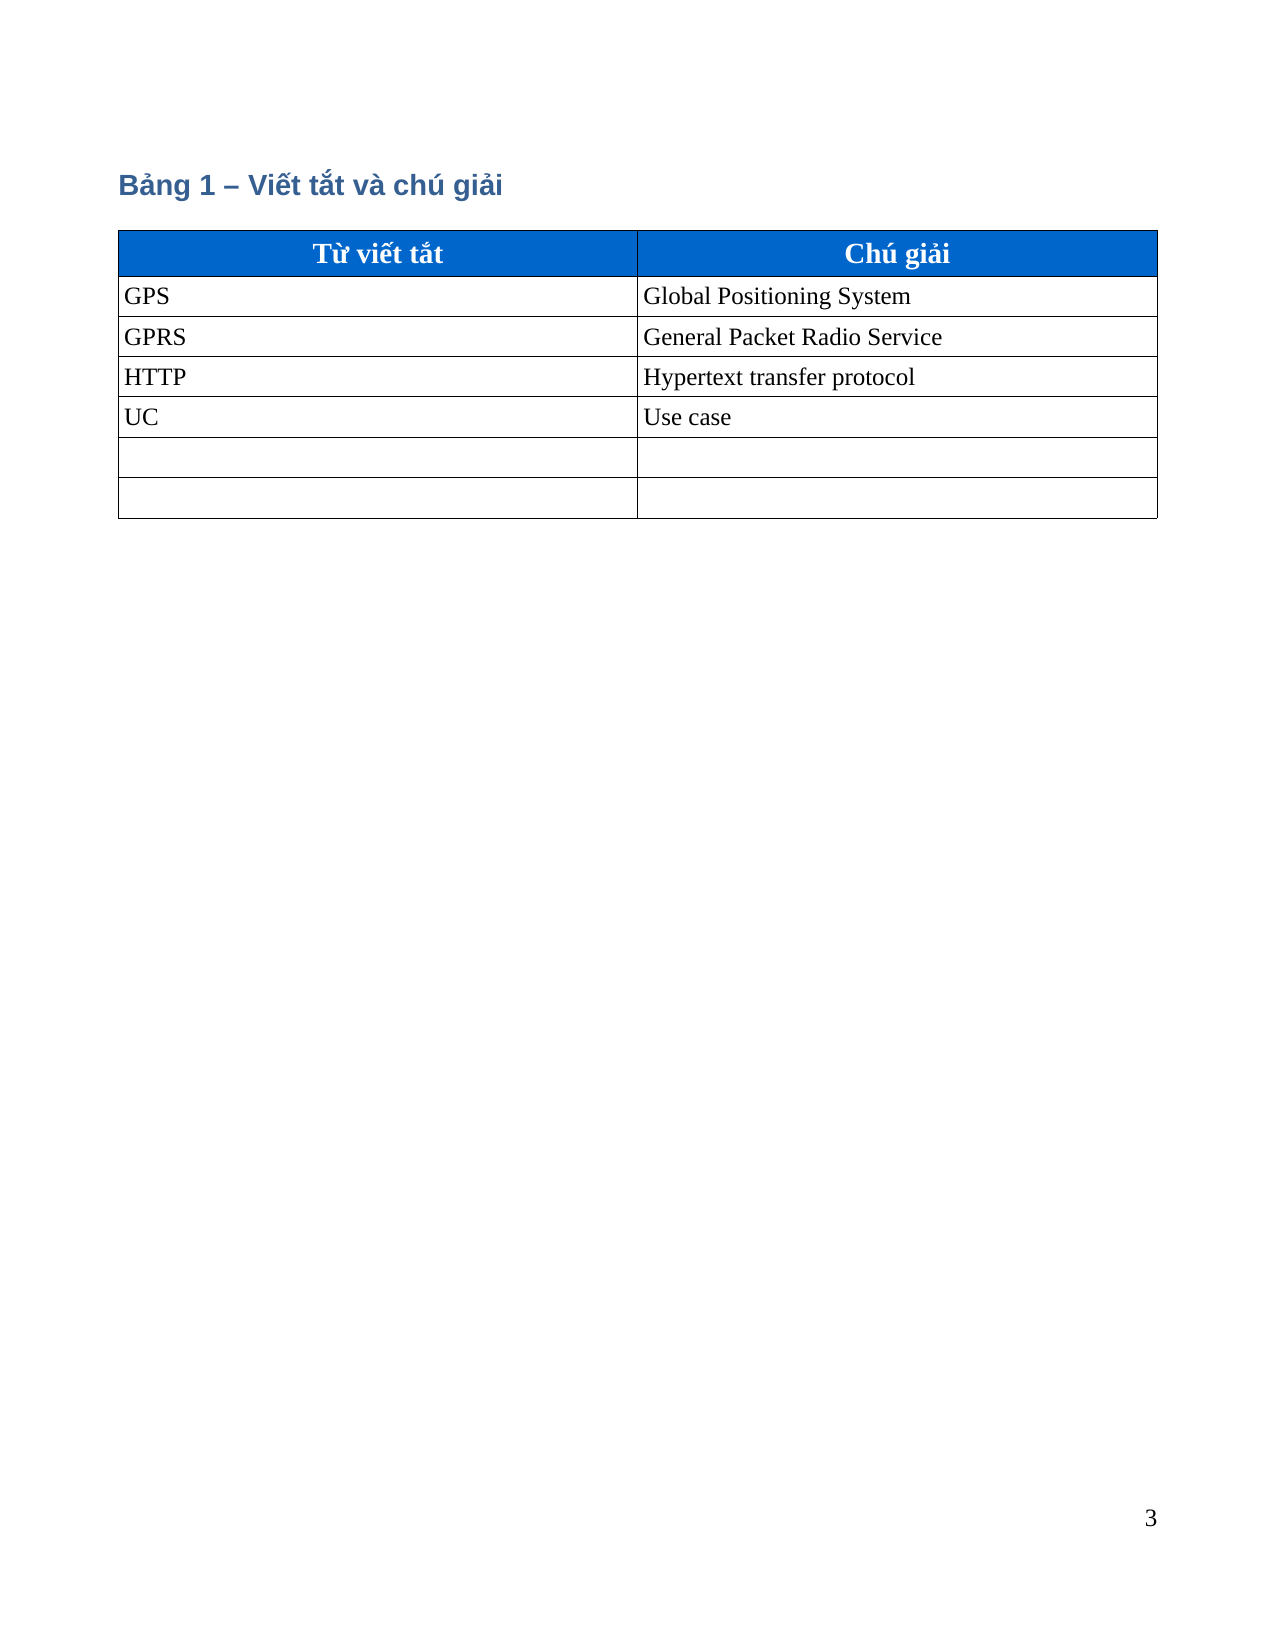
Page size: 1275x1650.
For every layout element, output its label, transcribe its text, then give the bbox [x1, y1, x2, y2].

table_cell Global Positioning System [638, 277, 1157, 316]
table_header Chú giải [638, 231, 1157, 276]
table_cell UC [119, 397, 637, 437]
table_cell GPRS [119, 317, 637, 356]
table_cell General Packet Radio Service [638, 317, 1157, 356]
table_cell [638, 438, 1157, 477]
table_cell [638, 478, 1157, 517]
table_cell HTTP [119, 357, 637, 396]
table_header Từ viết tắt [119, 231, 637, 276]
table_cell Use case [638, 397, 1157, 437]
table_cell GPS [119, 277, 637, 316]
table_cell [119, 438, 637, 477]
subtitle Bảng 1 – Viết tắt và chú giải [118, 168, 1157, 202]
table_cell [119, 478, 637, 517]
table_cell Hypertext transfer protocol [638, 357, 1157, 396]
